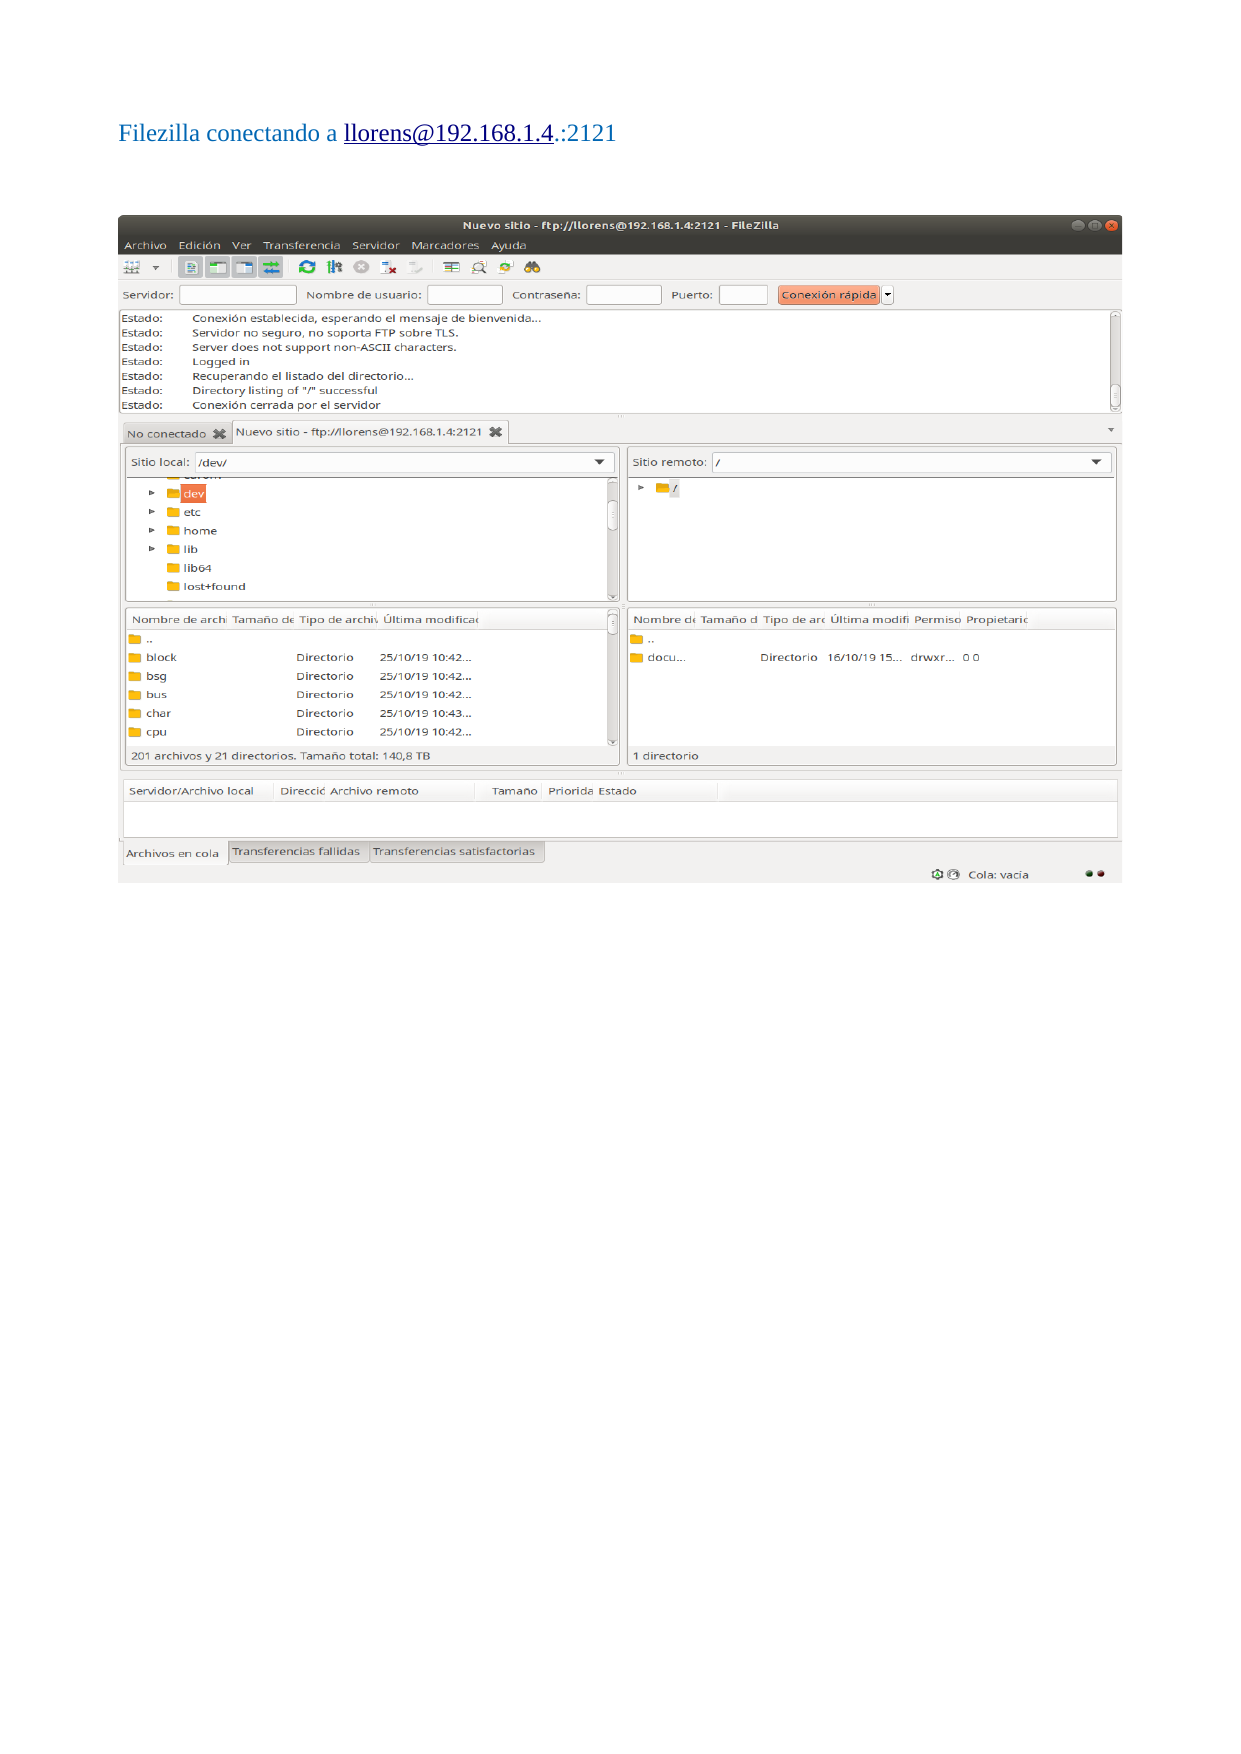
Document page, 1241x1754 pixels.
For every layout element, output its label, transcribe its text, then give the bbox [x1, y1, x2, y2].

text Filezilla conectando a llorens@192.168.1.4.:2121 [118, 118, 1122, 147]
picture [118, 215, 1123, 883]
